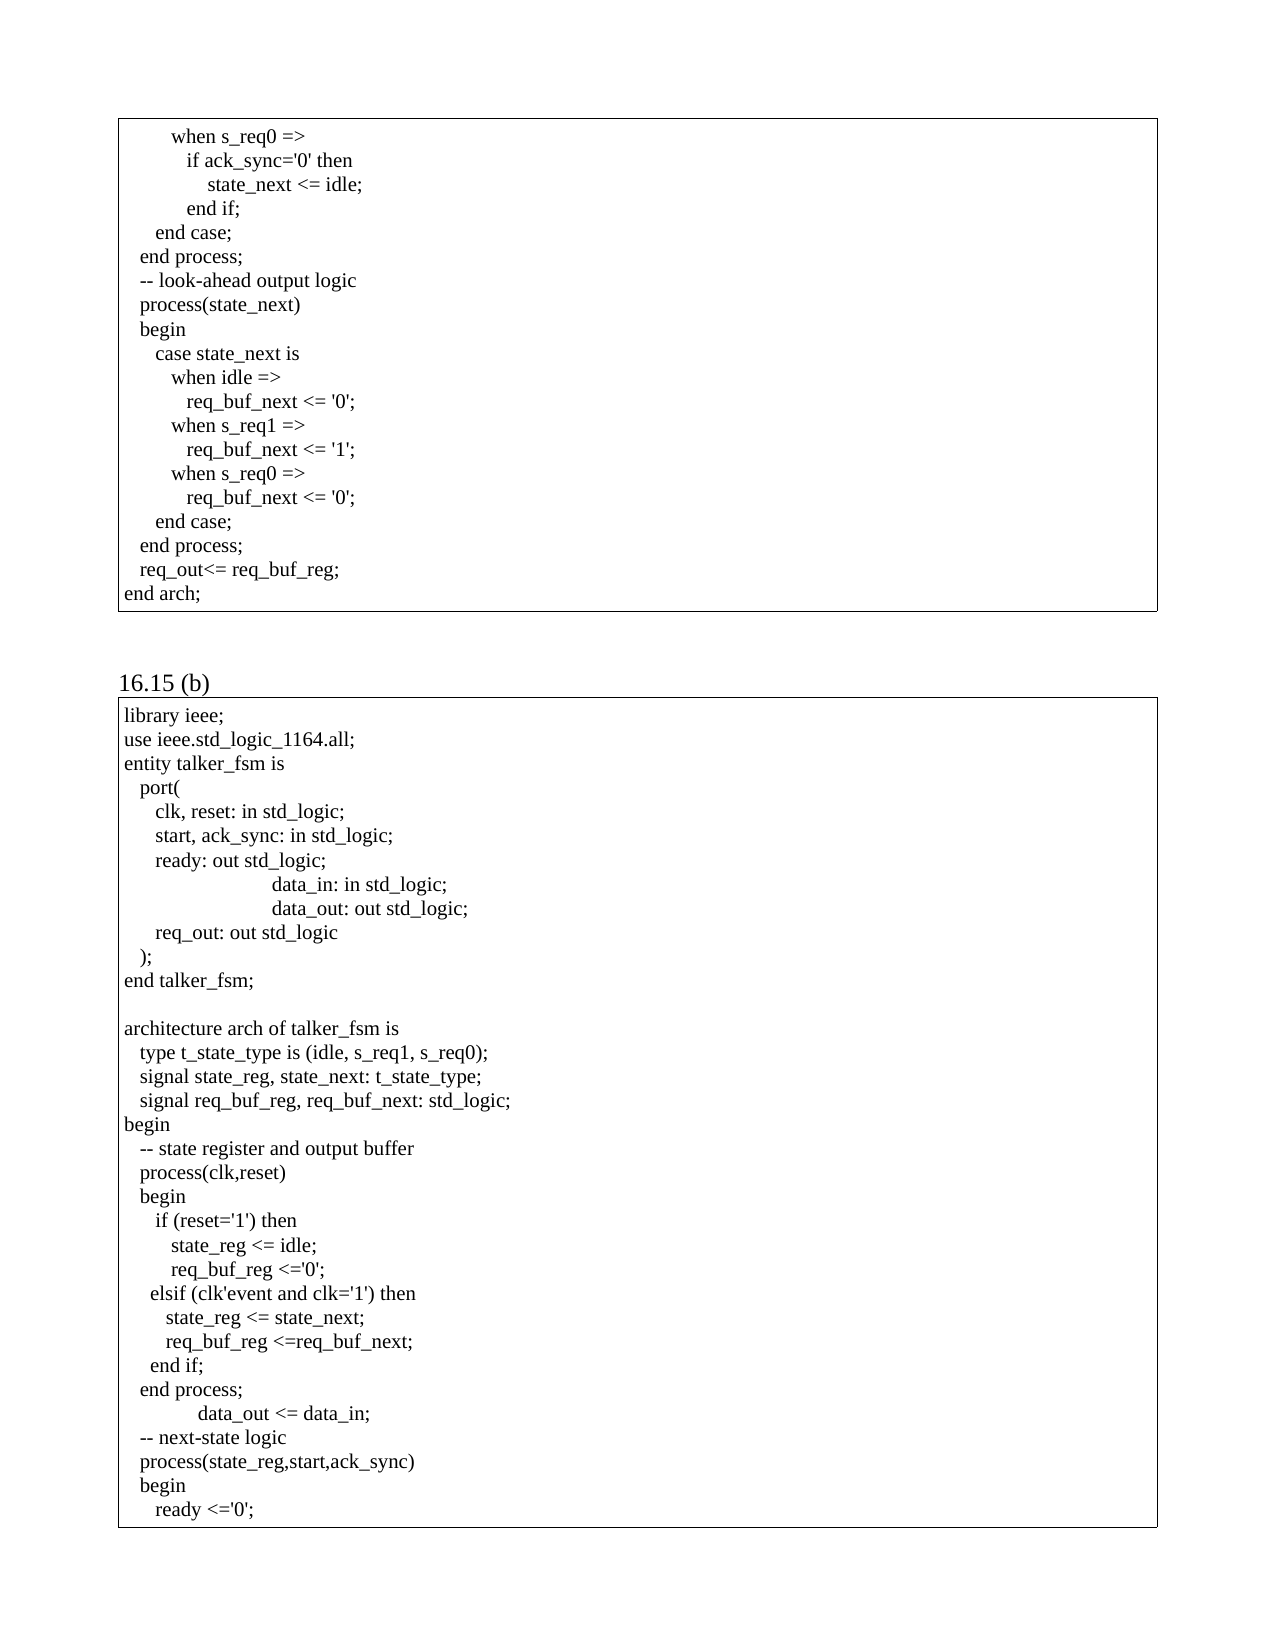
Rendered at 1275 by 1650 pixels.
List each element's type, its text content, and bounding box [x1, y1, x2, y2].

table_header library ieee; use ieee.std_logic_1164.all; entity talker_fsm is port( clk, reset: in std_logic; start, ack_sync: in std_logic; ready: out std_logic; data_in: in std_logic; data_out: out std_logic; req_out: out std_logic ); end talker_fsm; architecture arch of talker_fsm is type t_state_type is (idle, s_req1, s_req0); signal state_reg, state_next: t_state_type; signal req_buf_reg, req_buf_next: std_logic; begin -- state register and output buffer process(clk,reset) begin if (reset='1') then state_reg <= idle; req_buf_reg <='0'; elsif (clk'event and clk='1') then state_reg <= state_next; req_buf_reg <=req_buf_next; end if; end process; data_out <= data_in; -- next-state logic process(state_reg,start,ack_sync) begin ready <='0'; [119, 698, 1157, 1527]
text 16.15 (b) [118, 640, 1157, 697]
table_header when s_req0 => if ack_sync='0' then state_next <= idle; end if; end case; end process; -- look-ahead output logic process(state_next) begin case state_next is when idle => req_buf_next <= '0'; when s_req1 => req_buf_next <= '1'; when s_req0 => req_buf_next <= '0'; end case; end process; req_out<= req_buf_reg; end arch; [119, 119, 1157, 611]
